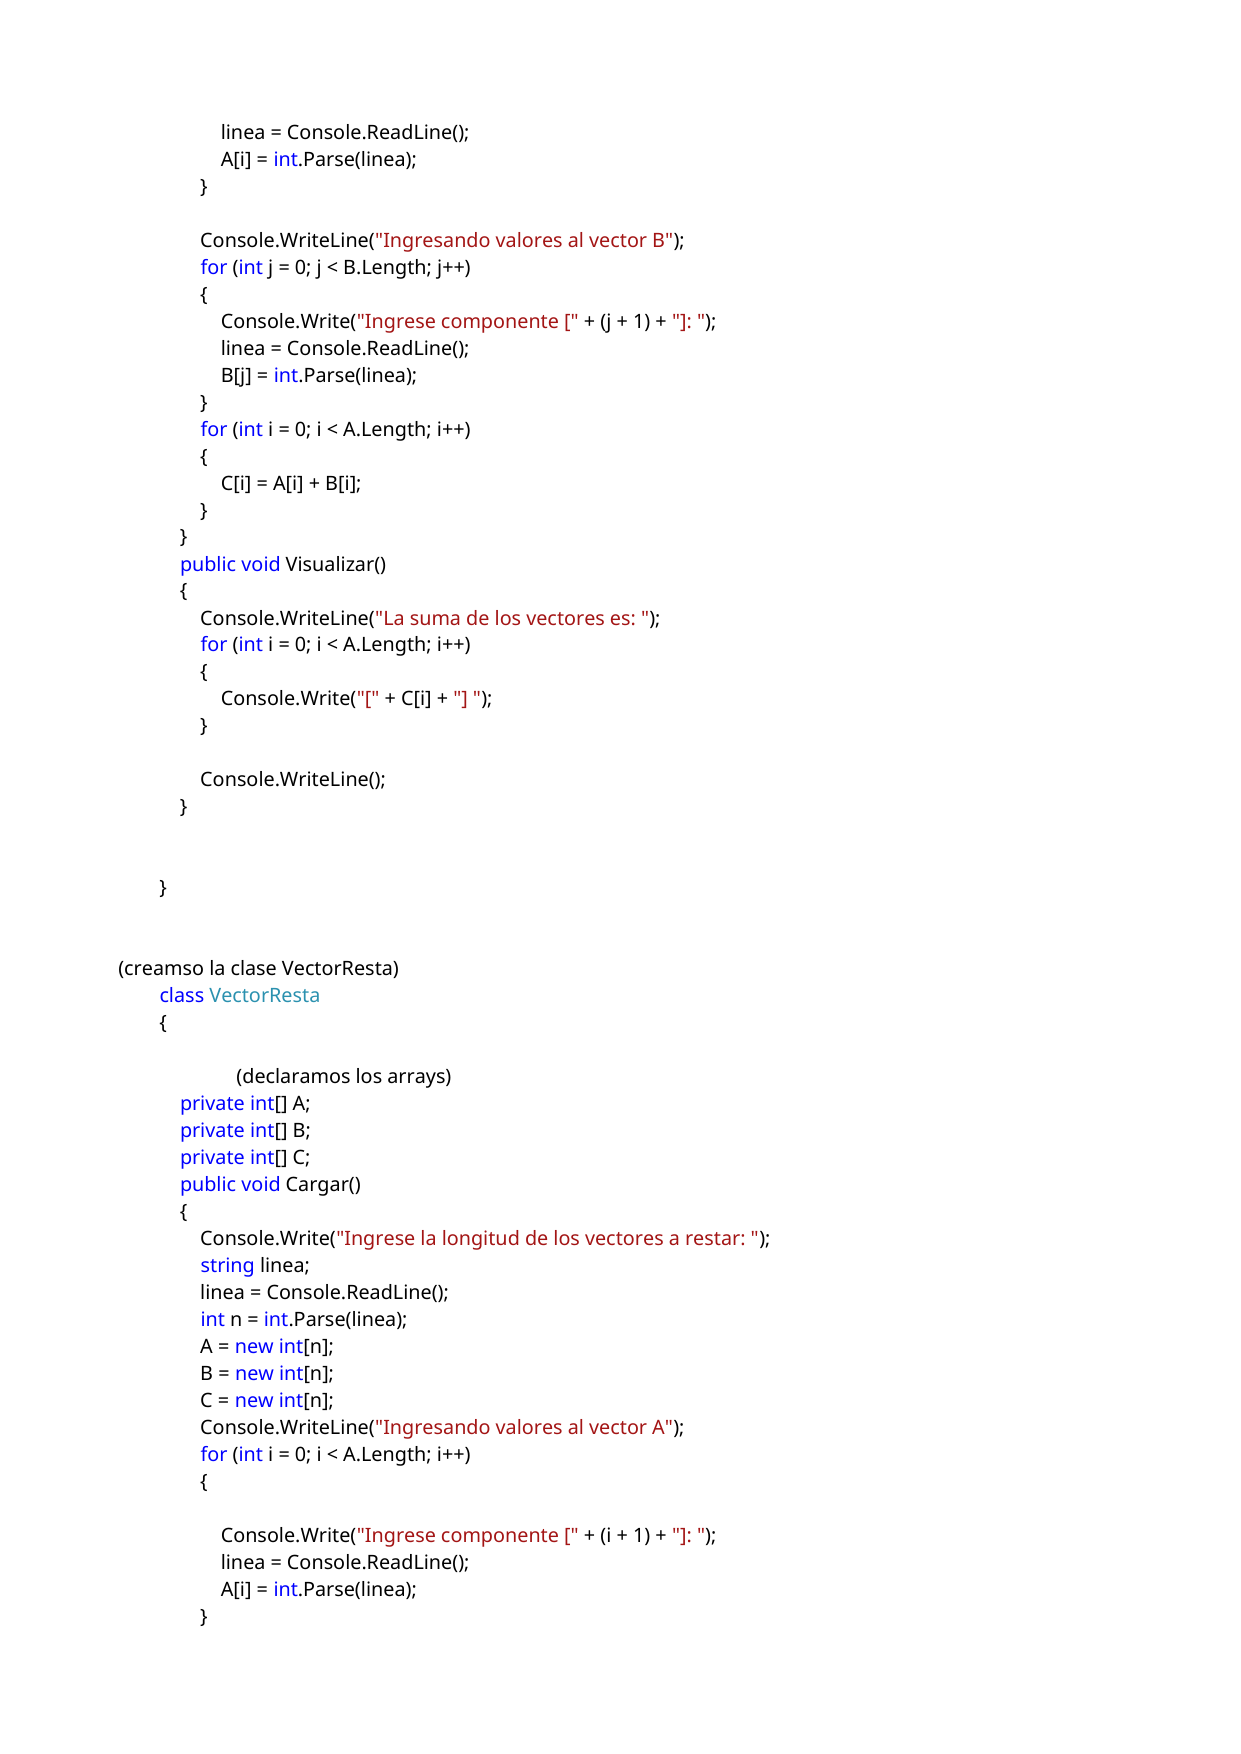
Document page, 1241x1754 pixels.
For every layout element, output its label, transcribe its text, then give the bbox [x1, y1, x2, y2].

text linea = Console.ReadLine(); [118, 118, 1122, 145]
text } [118, 496, 1122, 523]
text for (int j = 0; j < B.Length; j++) [118, 253, 1122, 280]
text { [118, 280, 1122, 307]
text C[i] = A[i] + B[i]; [118, 469, 1122, 496]
text } [118, 1602, 1122, 1629]
text B[j] = int.Parse(linea); [118, 361, 1122, 388]
text linea = Console.ReadLine(); [118, 334, 1122, 361]
text { [118, 442, 1122, 469]
text } [118, 873, 1122, 901]
text private int[] B; [118, 1116, 1122, 1143]
text { [118, 1197, 1122, 1224]
text for (int i = 0; i < A.Length; i++) [118, 631, 1122, 658]
text { [118, 577, 1122, 604]
text for (int i = 0; i < A.Length; i++) [118, 415, 1122, 442]
text for (int i = 0; i < A.Length; i++) [118, 1440, 1122, 1467]
text C = new int[n]; [118, 1386, 1122, 1413]
text Console.WriteLine("Ingresando valores al vector A"); [118, 1413, 1122, 1440]
text Console.Write("[" + C[i] + "] "); [118, 685, 1122, 712]
text private int[] C; [118, 1143, 1122, 1170]
text Console.Write("Ingrese componente [" + (j + 1) + "]: "); [118, 307, 1122, 334]
text class VectorResta [118, 981, 1122, 1008]
text public void Visualizar() [118, 550, 1122, 577]
text } [118, 523, 1122, 550]
text Console.WriteLine(); [118, 766, 1122, 793]
text { [118, 1467, 1122, 1494]
text A[i] = int.Parse(linea); [118, 145, 1122, 172]
text } [118, 388, 1122, 415]
text { [118, 1008, 1122, 1035]
text Console.WriteLine("La suma de los vectores es: "); [118, 604, 1122, 631]
text linea = Console.ReadLine(); [118, 1548, 1122, 1575]
text } [118, 793, 1122, 819]
text Console.WriteLine("Ingresando valores al vector B"); [118, 226, 1122, 253]
text public void Cargar() [118, 1170, 1122, 1197]
text (declaramos los arrays) [118, 1062, 1122, 1089]
text A = new int[n]; [118, 1332, 1122, 1359]
text Console.Write("Ingrese la longitud de los vectores a restar: "); [118, 1224, 1122, 1251]
text string linea; [118, 1251, 1122, 1278]
text B = new int[n]; [118, 1359, 1122, 1386]
text } [118, 712, 1122, 739]
text (creamso la clase VectorResta) [118, 954, 1122, 981]
text A[i] = int.Parse(linea); [118, 1575, 1122, 1602]
text } [118, 172, 1122, 199]
text private int[] A; [118, 1089, 1122, 1116]
text Console.Write("Ingrese componente [" + (i + 1) + "]: "); [118, 1521, 1122, 1548]
text int n = int.Parse(linea); [118, 1305, 1122, 1332]
text { [118, 658, 1122, 685]
text linea = Console.ReadLine(); [118, 1278, 1122, 1305]
